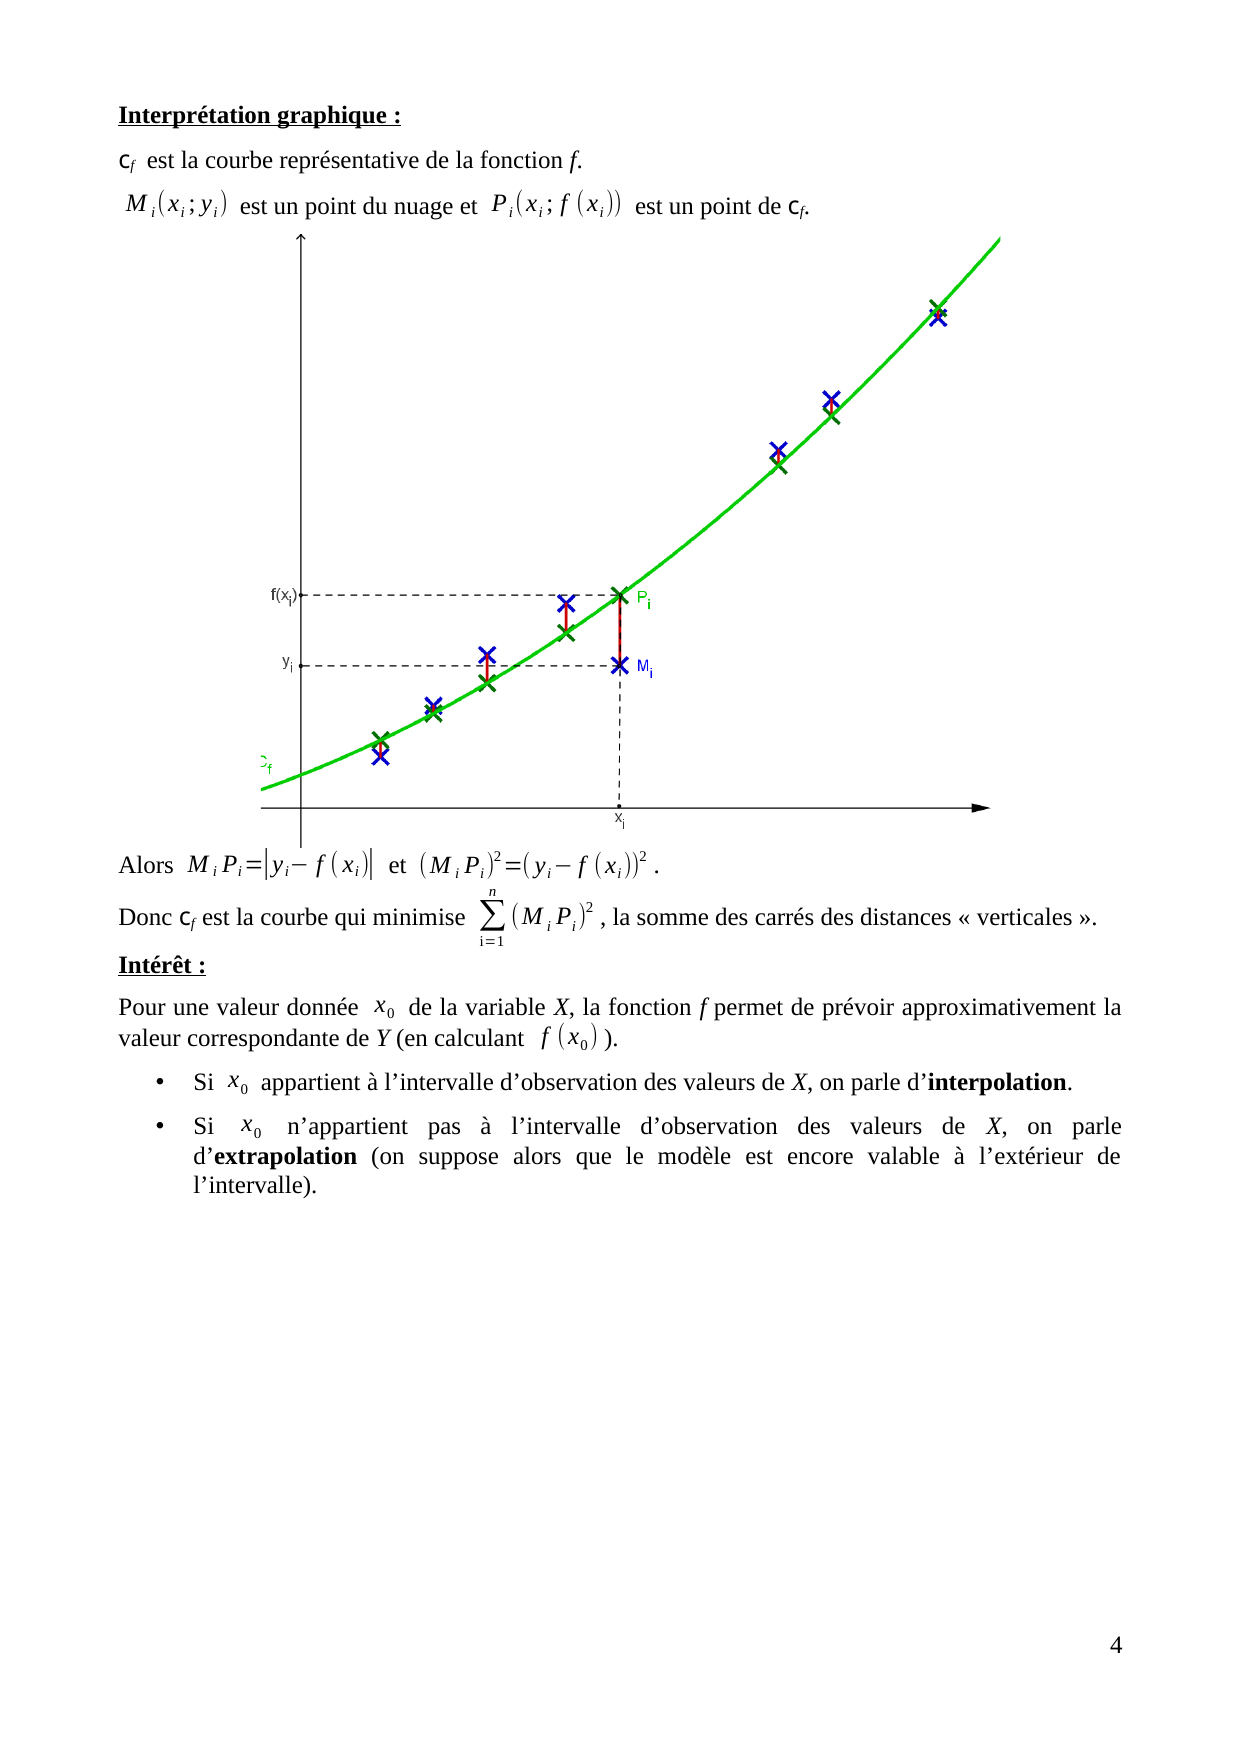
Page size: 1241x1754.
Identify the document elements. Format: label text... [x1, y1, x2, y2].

text Donc cf est la courbe qui minimise , la somme des carrés des distances « verticales ». [118, 882, 1122, 950]
list Si appartient à l’intervalle d’observation des valeurs de X, on parle d’interpolation. [156, 1066, 1122, 1097]
text Interprétation graphique : [118, 100, 1122, 129]
text Intérêt : [118, 950, 1122, 978]
text est un point du nuage et est un point de cf. [118, 188, 1122, 222]
text Alors et . [118, 234, 1122, 882]
text Pour une valeur donnée de la variable X, la fonction f permet de prévoir approximativement la valeur correspondante de Y (en calculant ). [118, 991, 1122, 1054]
list Si n’appartient pas à l’intervalle d’observation des valeurs de X, on parle d’extrapolation (on suppose alors que le modèle est encore valable à l’extérieur de l’intervalle). [156, 1110, 1122, 1199]
text cf est la courbe représentative de la fonction f. [118, 141, 1122, 175]
